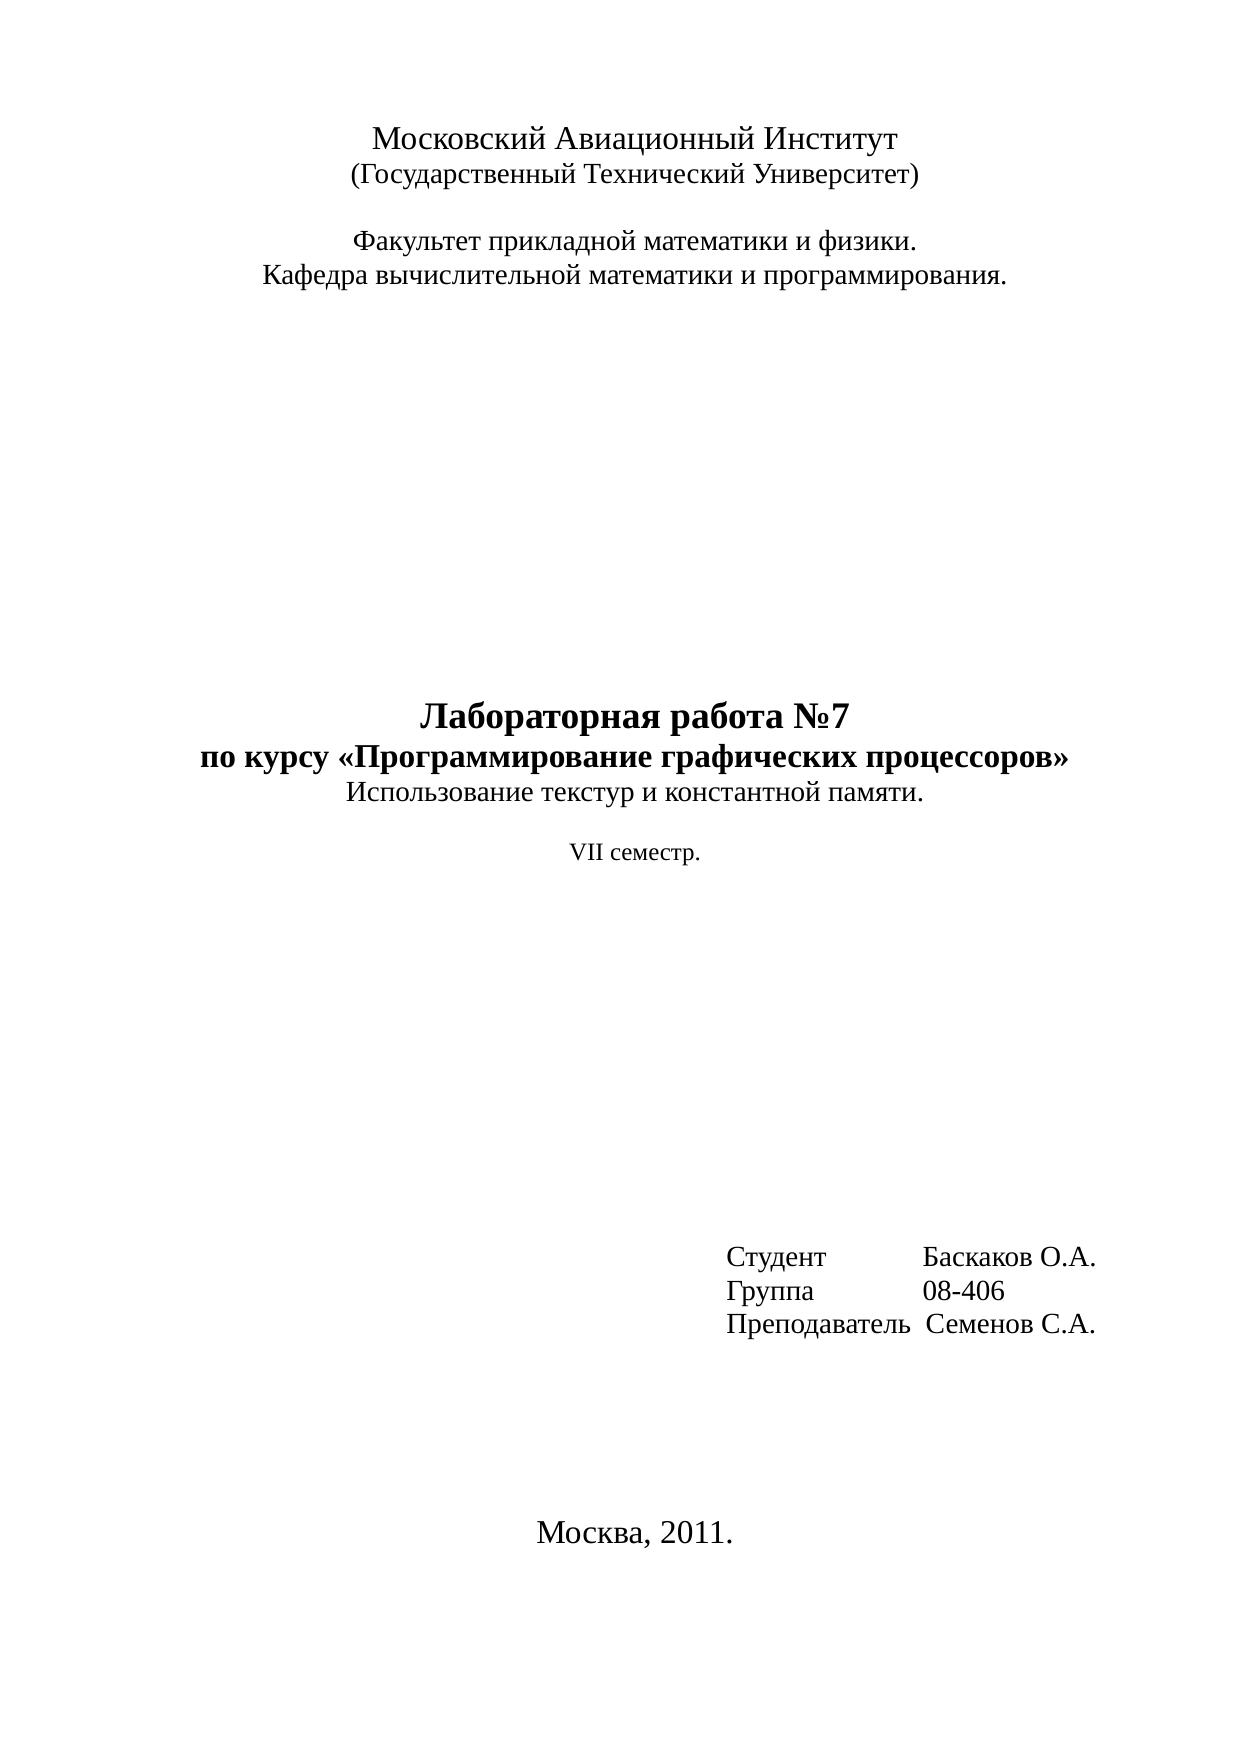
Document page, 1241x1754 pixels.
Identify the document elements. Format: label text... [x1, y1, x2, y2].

text Группа 08-406 [118, 1273, 1122, 1306]
text Студент Баскаков О.А. [118, 1239, 1122, 1273]
text по курсу «Программирование графических процессоров» [118, 736, 1122, 774]
text (Государственный Технический Университет) [118, 156, 1122, 190]
text Кафедра вычислительной математики и программирования. [118, 257, 1122, 291]
text Использование текстур и константной памяти. [118, 774, 1122, 808]
text Факультет прикладной математики и физики. [118, 223, 1122, 257]
text VII семестр. [118, 837, 1122, 866]
text Московский Авиационный Институт [118, 118, 1122, 156]
text Преподаватель Семенов С.А. [118, 1306, 1122, 1340]
text Лабораторная работа №7 [118, 693, 1122, 736]
text Москва, 2011. [118, 1512, 1122, 1551]
